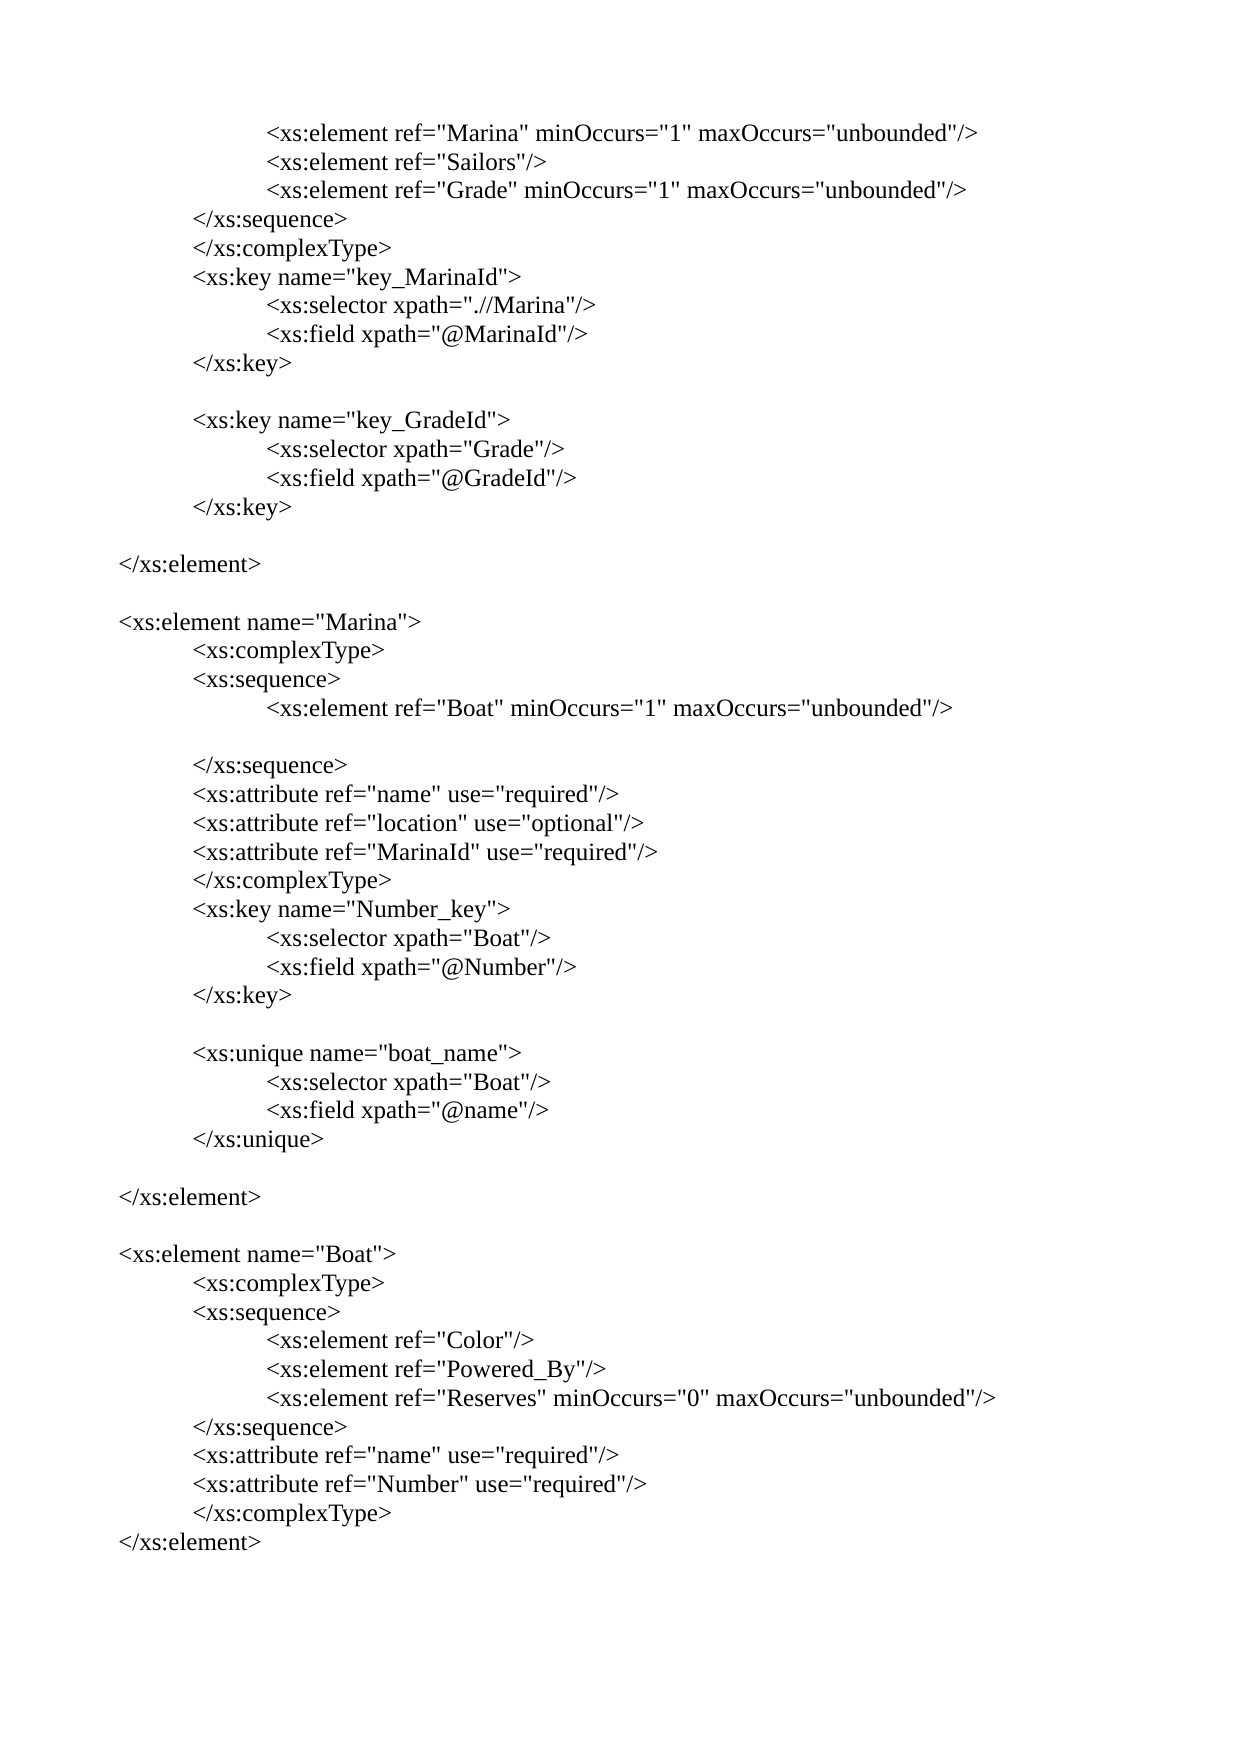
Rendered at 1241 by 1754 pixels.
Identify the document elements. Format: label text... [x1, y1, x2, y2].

text </xs:sequence> [118, 751, 1122, 779]
text <xs:field xpath="@name"/> [118, 1096, 1122, 1124]
text <xs:element ref="Sailors"/> [118, 147, 1122, 176]
text </xs:sequence> [118, 1412, 1122, 1441]
text <xs:selector xpath="Grade"/> [118, 434, 1122, 463]
text <xs:element ref="Boat" minOccurs="1" maxOccurs="unbounded"/> [118, 693, 1122, 751]
text </xs:complexType> [118, 233, 1122, 262]
text </xs:complexType> [118, 866, 1122, 894]
text <xs:element name="Marina"> [118, 607, 1122, 636]
text <xs:element ref="Grade" minOccurs="1" maxOccurs="unbounded"/> [118, 176, 1122, 204]
text <xs:selector xpath="Boat"/> [118, 1067, 1122, 1096]
text <xs:key name="key_MarinaId"> [118, 262, 1122, 291]
text </xs:key> [118, 492, 1122, 521]
text <xs:key name="Number_key"> [118, 894, 1122, 923]
text <xs:selector xpath=".//Marina"/> [118, 291, 1122, 319]
text <xs:element ref="Reserves" minOccurs="0" maxOccurs="unbounded"/> [118, 1383, 1122, 1412]
text <xs:selector xpath="Boat"/> [118, 923, 1122, 952]
text <xs:attribute ref="name" use="required"/> [118, 1441, 1122, 1469]
text <xs:attribute ref="name" use="required"/> [118, 779, 1122, 808]
text </xs:key> [118, 981, 1122, 1009]
text <xs:element ref="Marina" minOccurs="1" maxOccurs="unbounded"/> [118, 118, 1122, 147]
text <xs:element ref="Color"/> [118, 1326, 1122, 1354]
text <xs:unique name="boat_name"> [118, 1038, 1122, 1067]
text </xs:key> [118, 348, 1122, 377]
text <xs:key name="key_GradeId"> [118, 406, 1122, 434]
text </xs:element> [118, 549, 1122, 578]
text <xs:sequence> [118, 1297, 1122, 1326]
text </xs:sequence> [118, 204, 1122, 233]
text <xs:complexType> [118, 636, 1122, 664]
text <xs:sequence> [118, 664, 1122, 693]
text </xs:element> [118, 1527, 1122, 1556]
text </xs:element> [118, 1182, 1122, 1211]
text <xs:attribute ref="MarinaId" use="required"/> [118, 837, 1122, 866]
text <xs:field xpath="@GradeId"/> [118, 463, 1122, 492]
text <xs:field xpath="@Number"/> [118, 952, 1122, 981]
text <xs:field xpath="@MarinaId"/> [118, 319, 1122, 348]
text <xs:element name="Boat"> [118, 1239, 1122, 1268]
text </xs:complexType> [118, 1498, 1122, 1527]
text <xs:complexType> [118, 1268, 1122, 1297]
text <xs:attribute ref="location" use="optional"/> [118, 808, 1122, 837]
text <xs:element ref="Powered_By"/> [118, 1354, 1122, 1383]
text </xs:unique> [118, 1124, 1122, 1153]
text <xs:attribute ref="Number" use="required"/> [118, 1469, 1122, 1498]
